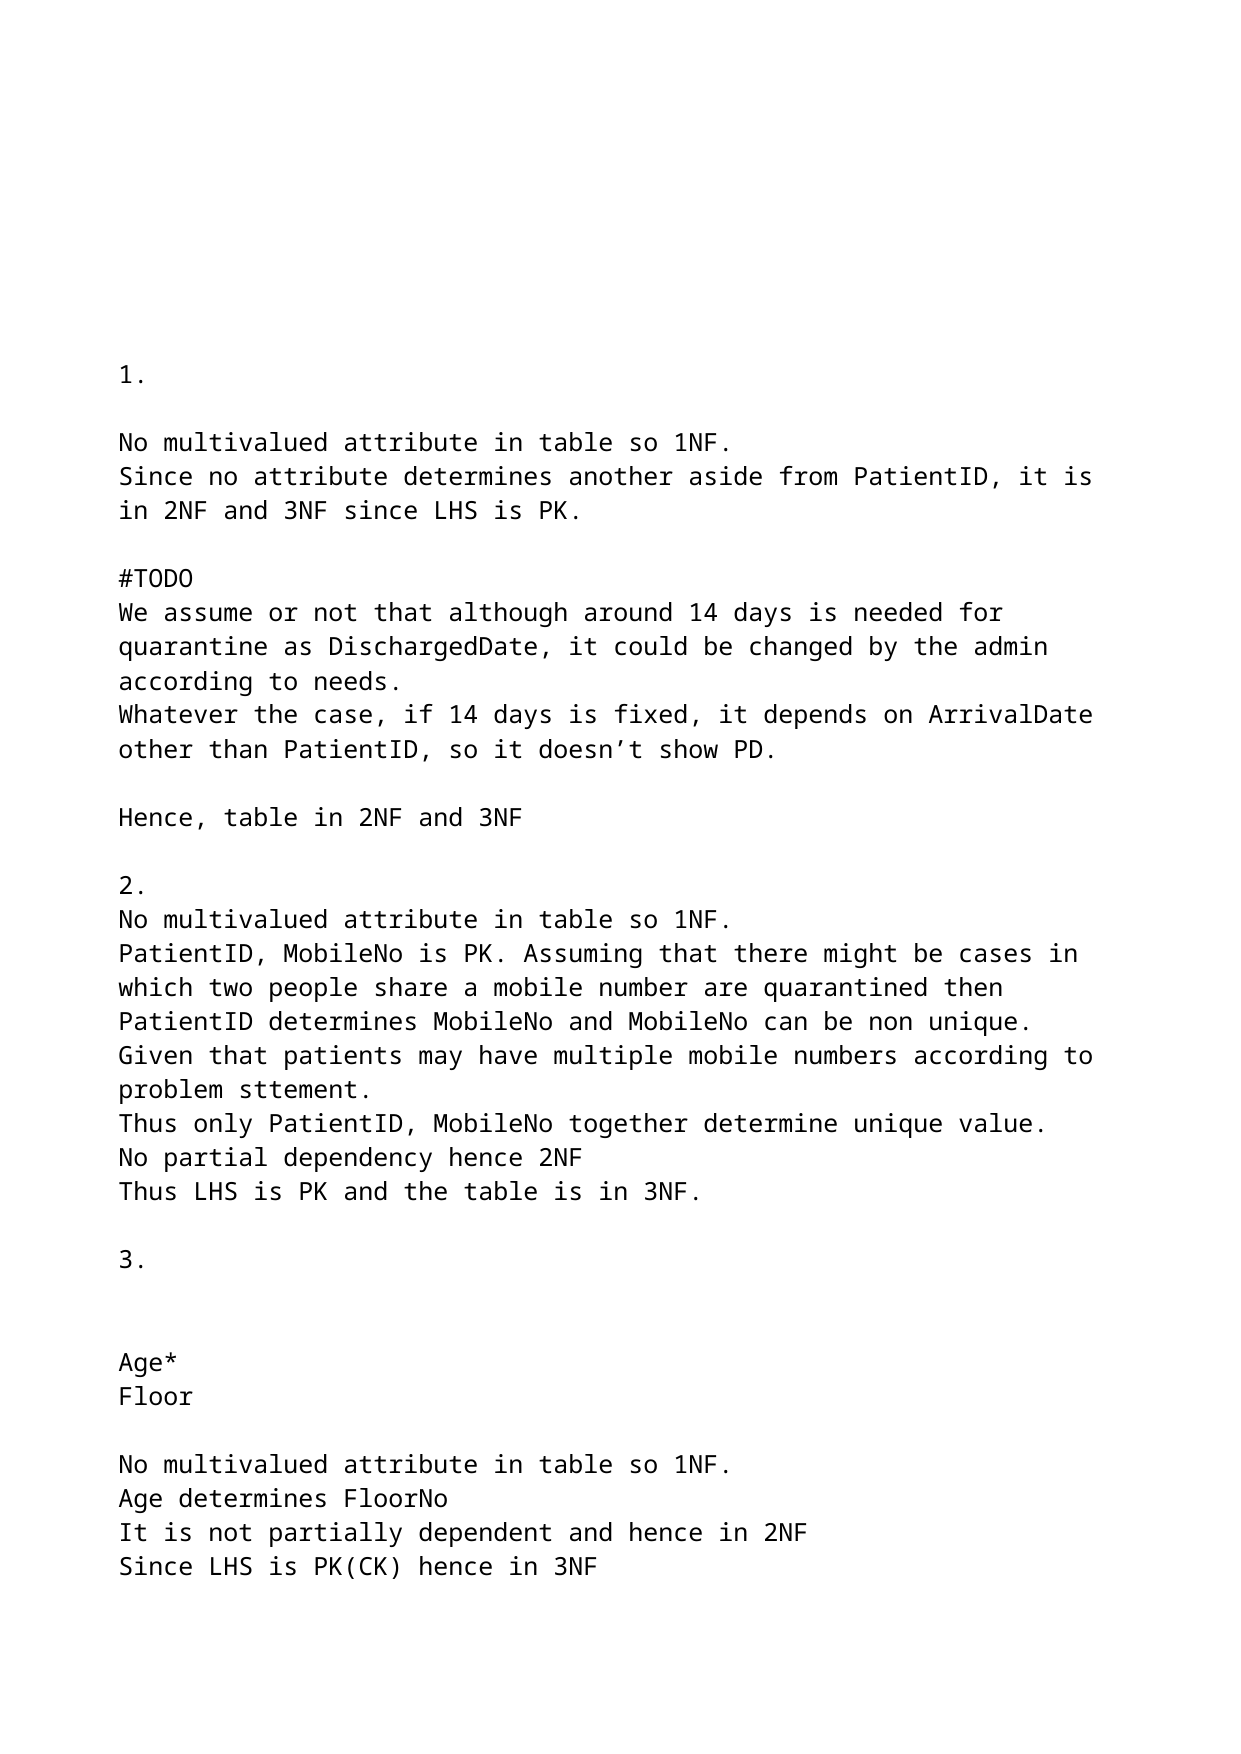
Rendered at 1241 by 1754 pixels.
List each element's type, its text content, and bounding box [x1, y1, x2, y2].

text We assume or not that although around 14 days is needed for quarantine as DischargedDate, it could be changed by the admin according to needs. [118, 595, 1122, 697]
text Since no attribute determines another aside from PatientID, it is in 2NF and 3NF since LHS is PK. [118, 459, 1122, 527]
text Whatever the case, if 14 days is fixed, it depends on ArrivalDate other than PatientID, so it doesn’t show PD. [118, 697, 1122, 765]
text Age* [118, 1344, 1122, 1378]
text No multivalued attribute in table so 1NF. [118, 1447, 1122, 1481]
text #TODO [118, 561, 1122, 595]
text No multivalued attribute in table so 1NF. [118, 425, 1122, 459]
text Floor [118, 1378, 1122, 1412]
text No multivalued attribute in table so 1NF. [118, 902, 1122, 936]
text Age determines FloorNo [118, 1481, 1122, 1515]
text Hence, table in 2NF and 3NF [118, 799, 1122, 833]
text Given that patients may have multiple mobile numbers according to problem sttement. [118, 1038, 1122, 1106]
text 2. [118, 867, 1122, 902]
text PatientID, MobileNo is PK. Assuming that there might be cases in which two people share a mobile number are quarantined then PatientID determines MobileNo and MobileNo can be non unique. [118, 936, 1122, 1038]
text It is not partially dependent and hence in 2NF [118, 1515, 1122, 1549]
text Thus LHS is PK and the table is in 3NF. [118, 1174, 1122, 1208]
text Since LHS is PK(CK) hence in 3NF [118, 1549, 1122, 1583]
text 1. [118, 357, 1122, 391]
text No partial dependency hence 2NF [118, 1140, 1122, 1174]
text Thus only PatientID, MobileNo together determine unique value. [118, 1106, 1122, 1140]
text 3. [118, 1242, 1122, 1276]
